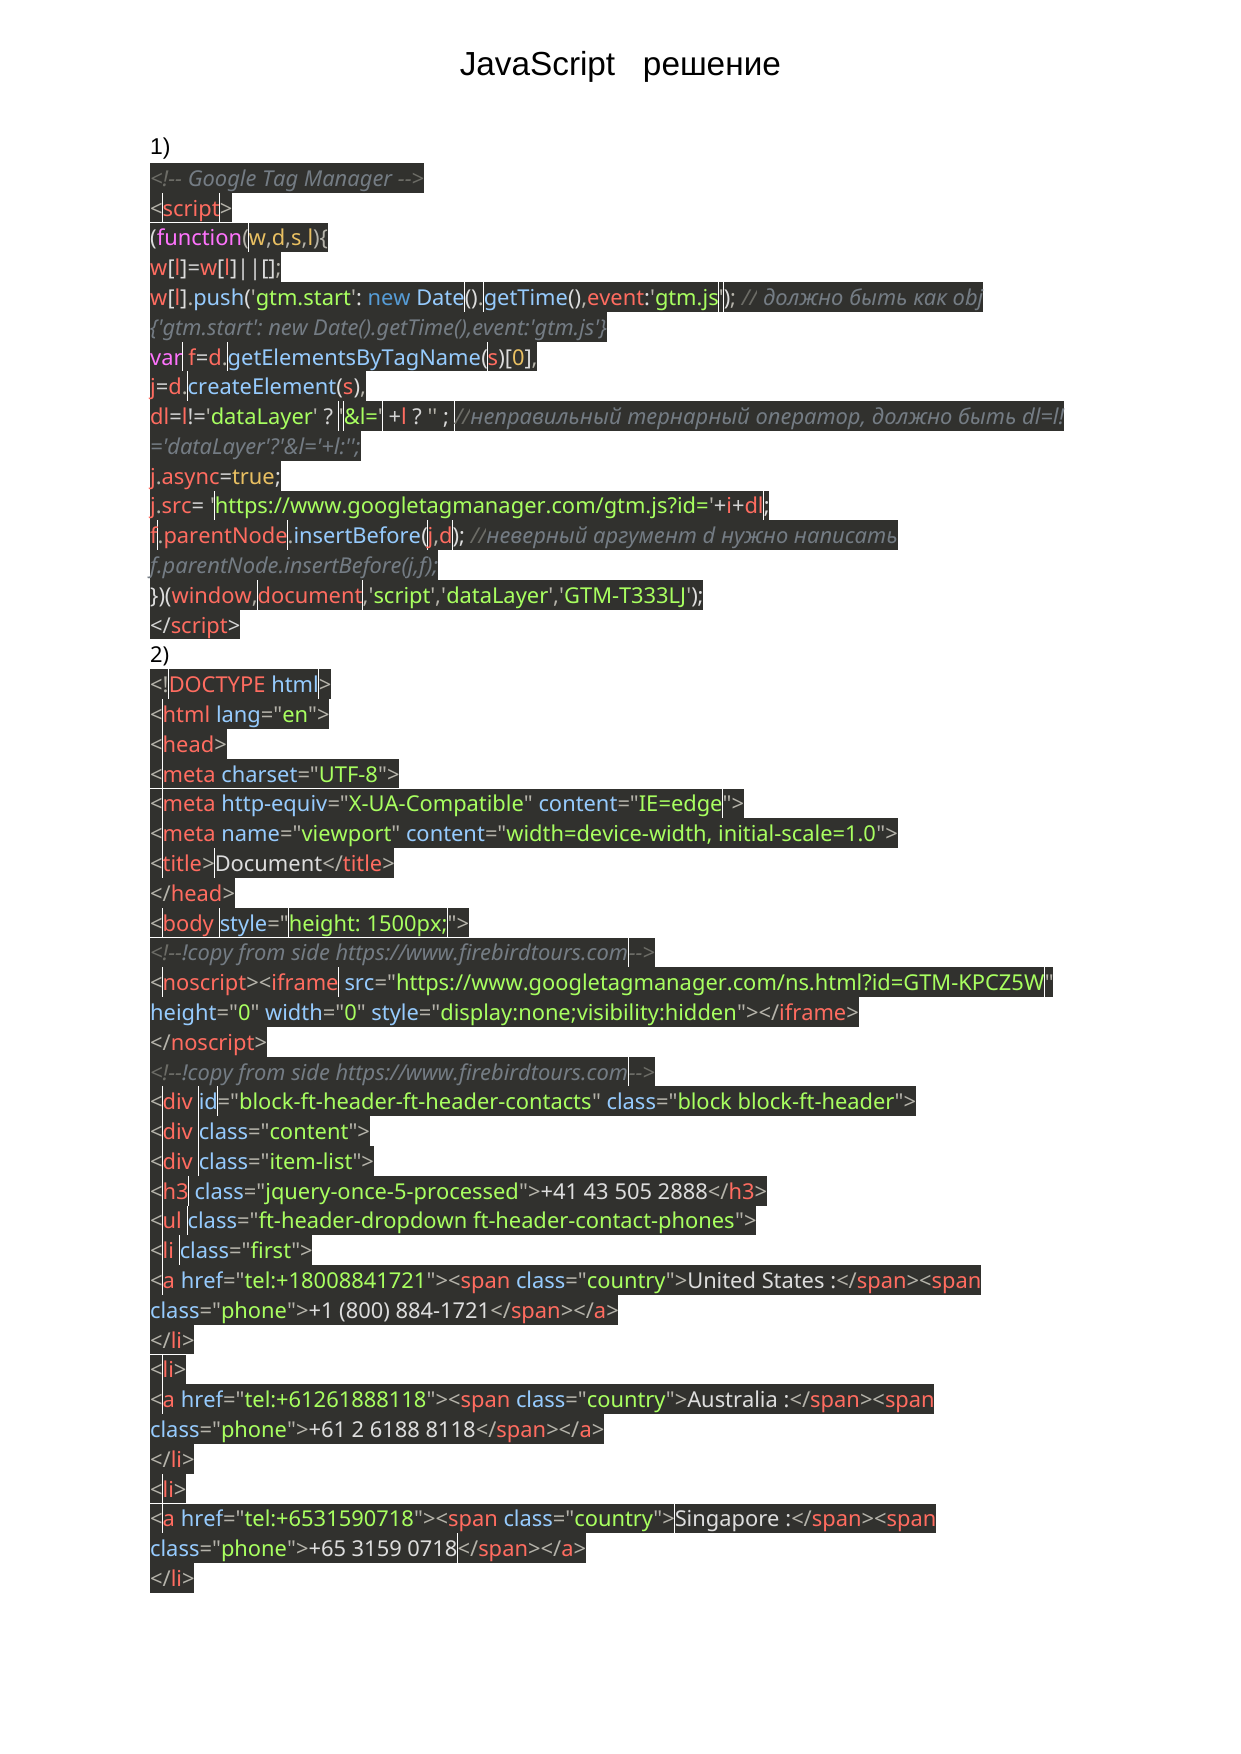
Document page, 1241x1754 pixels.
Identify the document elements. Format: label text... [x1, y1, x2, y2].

text <meta charset="UTF-8"> [150, 759, 1090, 788]
text j.src= 'https://www.googletagmanager.com/gtm.js?id='+i+dl; [150, 491, 1090, 520]
text dl=l!='dataLayer' ? '&l=' +l ? '' ; //неправильный тернарный оператор, должно быть dl=l!='dataLayer'?'&l='+l:''; [150, 401, 1090, 461]
text </noscript> [150, 1027, 1090, 1057]
text <!DOCTYPE html> [150, 669, 1090, 699]
text <li> [150, 1474, 1090, 1503]
text <html lang="en"> [150, 699, 1090, 729]
text (function(w,d,s,l){ [150, 222, 1090, 252]
text <!-- Google Tag Manager --> [150, 163, 1090, 193]
text <li> [150, 1354, 1090, 1384]
text <a href="tel:+6531590718"><span class="country">Singapore :</span><span class="phone">+65 3159 0718</span></a> [150, 1503, 1090, 1563]
text w[l].push('gtm.start': new Date().getTime(),event:'gtm.js'); // должно быть как obj {'gtm.start': new Date().getTime(),event:'gtm.js'} [150, 282, 1090, 342]
text 1) [150, 133, 1090, 159]
text f.parentNode.insertBefore(j,d); //неверный аргумент d нужно написать f.parentNode.insertBefore(j,f); [150, 520, 1090, 580]
text <title>Document</title> [150, 848, 1090, 878]
text var f=d.getElementsByTagName(s)[0], [150, 342, 1090, 371]
text </script> [150, 610, 1090, 639]
text <ul class="ft-header-dropdown ft-header-contact-phones"> [150, 1206, 1090, 1235]
text JavaScript решение [150, 44, 1090, 83]
text <body style="height: 1500px;"> [150, 908, 1090, 937]
text <div class="content"> [150, 1116, 1090, 1146]
text j=d.createElement(s), [150, 371, 1090, 401]
text height="0" width="0" style="display:none;visibility:hidden"></iframe> [150, 997, 1090, 1027]
text <div class="item-list"> [150, 1146, 1090, 1176]
text <a href="tel:+18008841721"><span class="country">United States :</span><span class="phone">+1 (800) 884-1721</span></a> [150, 1265, 1090, 1325]
text </li> [150, 1325, 1090, 1354]
text <meta http-equiv="X-UA-Compatible" content="IE=edge"> [150, 788, 1090, 818]
text <head> [150, 729, 1090, 759]
text 2) [150, 639, 1090, 669]
text w[l]=w[l]||[]; [150, 252, 1090, 282]
text <!--!copy from side https://www.firebirdtours.com--> [150, 937, 1090, 967]
text </head> [150, 878, 1090, 908]
text <div id="block-ft-header-ft-header-contacts" class="block block-ft-header"> [150, 1086, 1090, 1116]
text j.async=true; [150, 461, 1090, 491]
text <noscript><iframe src="https://www.googletagmanager.com/ns.html?id=GTM-KPCZ5W" [150, 967, 1090, 997]
text <a href="tel:+61261888118"><span class="country">Australia :</span><span class="phone">+61 2 6188 8118</span></a> [150, 1384, 1090, 1444]
text })(window,document,'script','dataLayer','GTM-T333LJ'); [150, 580, 1090, 610]
text <meta name="viewport" content="width=device-width, initial-scale=1.0"> [150, 818, 1090, 848]
text </li> [150, 1444, 1090, 1474]
text <!--!copy from side https://www.firebirdtours.com--> [150, 1057, 1090, 1086]
text <li class="first"> [150, 1235, 1090, 1265]
text <script> [150, 193, 1090, 222]
text <h3 class="jquery-once-5-processed">+41 43 505 2888</h3> [150, 1176, 1090, 1206]
text </li> [150, 1563, 1090, 1593]
